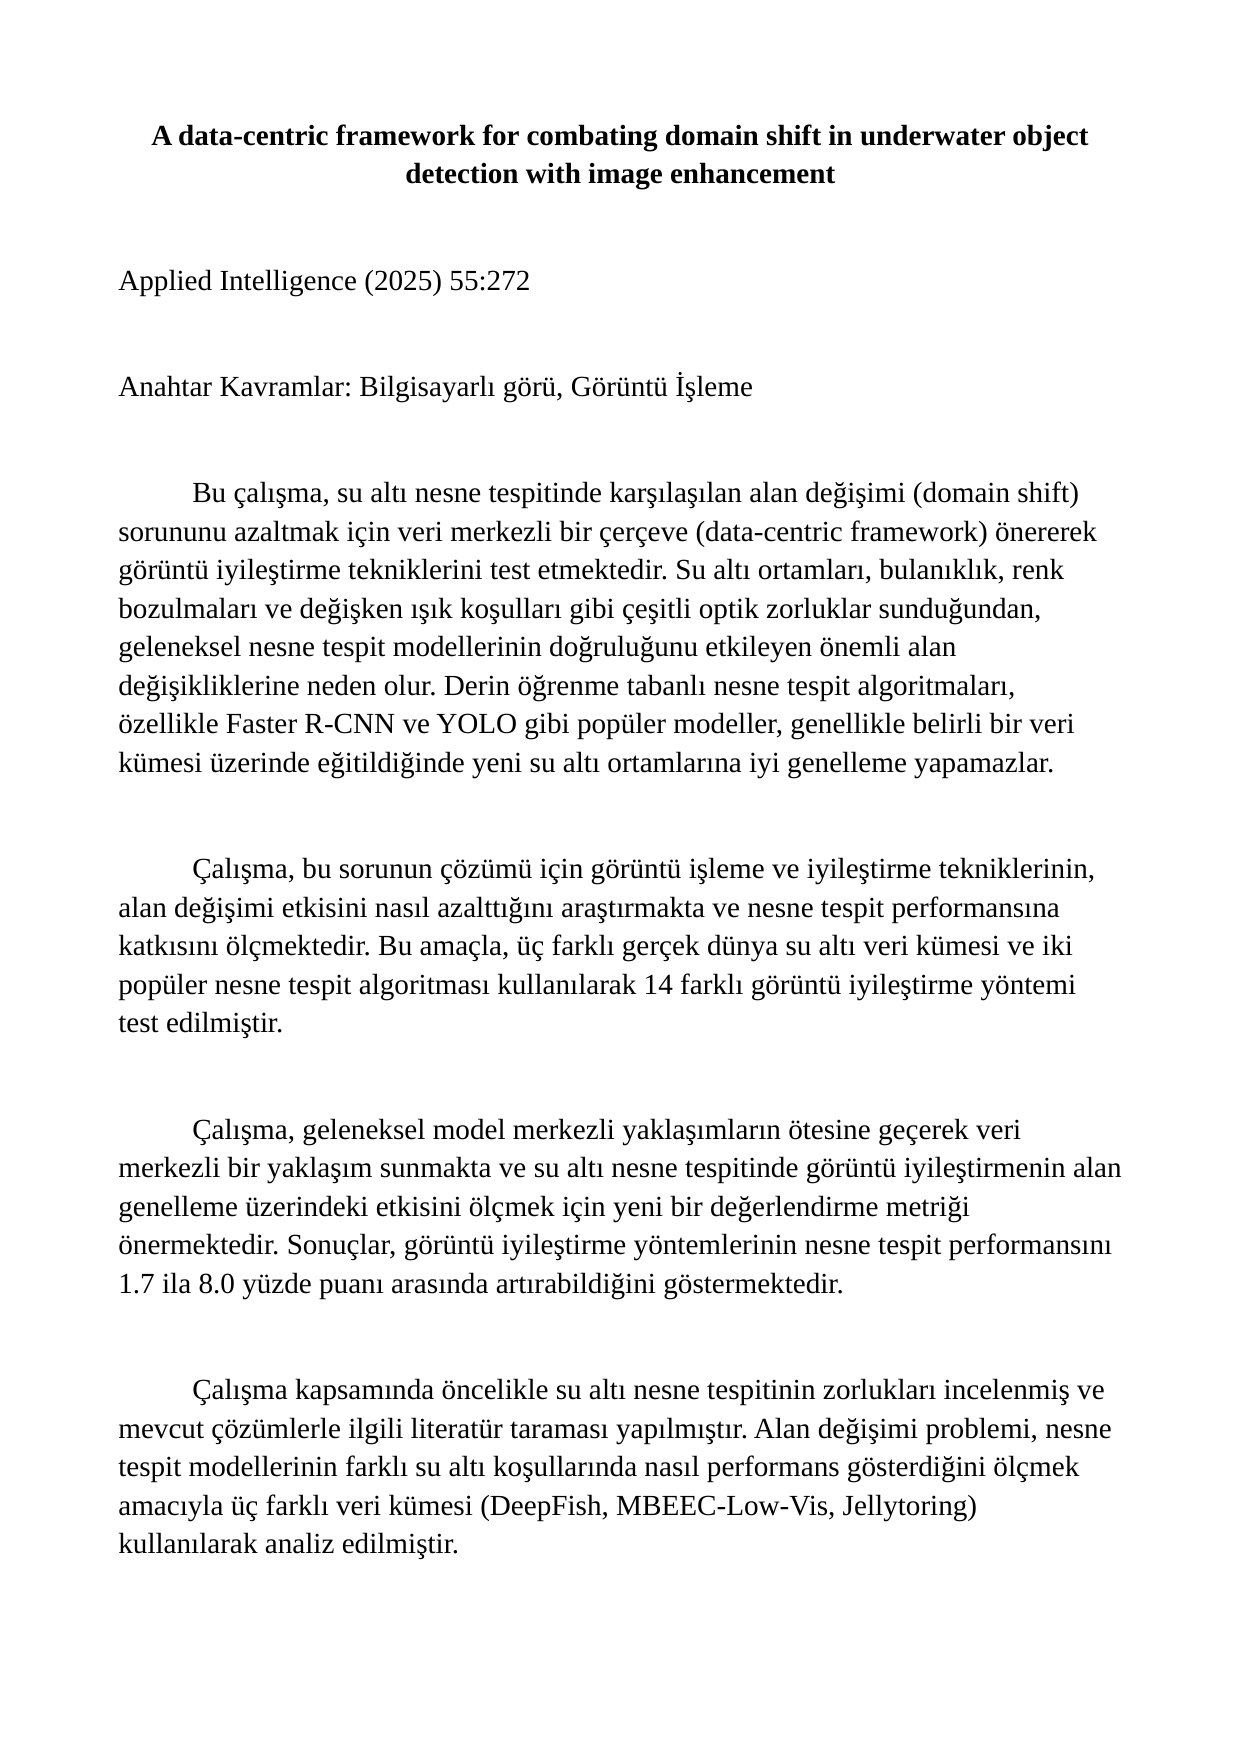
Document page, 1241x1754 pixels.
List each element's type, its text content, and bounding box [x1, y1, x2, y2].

text Anahtar Kavramlar: Bilgisayarlı görü, Görüntü İşleme [118, 369, 1122, 403]
text Çalışma, bu sorunun çözümü için görüntü işleme ve iyileştirme tekniklerinin, alan değişimi etkisini nasıl azalttığını araştırmakta ve nesne tespit performansına katkısını ölçmektedir. Bu amaçla, üç farklı gerçek dünya su altı veri kümesi ve iki popüler nesne tespit algoritması kullanılarak 14 farklı görüntü iyileştirme yöntemi test edilmiştir. [118, 851, 1122, 1039]
text Çalışma, geleneksel model merkezli yaklaşımların ötesine geçerek veri merkezli bir yaklaşım sunmakta ve su altı nesne tespitinde görüntü iyileştirmenin alan genelleme üzerindeki etkisini ölçmek için yeni bir değerlendirme metriği önermektedir. Sonuçlar, görüntü iyileştirme yöntemlerinin nesne tespit performansını 1.7 ila 8.0 yüzde puanı arasında artırabildiğini göstermektedir. [118, 1112, 1122, 1299]
text A data-centric framework for combating domain shift in underwater object detection with image enhancement [118, 118, 1122, 190]
text Bu çalışma, su altı nesne tespitinde karşılaşılan alan değişimi (domain shift) sorununu azaltmak için veri merkezli bir çerçeve (data-centric framework) önererek görüntü iyileştirme tekniklerini test etmektedir. Su altı ortamları, bulanıklık, renk bozulmaları ve değişken ışık koşulları gibi çeşitli optik zorluklar sunduğundan, geleneksel nesne tespit modellerinin doğruluğunu etkileyen önemli alan değişikliklerine neden olur. Derin öğrenme tabanlı nesne tespit algoritmaları, özellikle Faster R-CNN ve YOLO gibi popüler modeller, genellikle belirli bir veri kümesi üzerinde eğitildiğinde yeni su altı ortamlarına iyi genelleme yapamazlar. [118, 475, 1122, 779]
text Applied Intelligence (2025) 55:272 [118, 263, 1122, 296]
text Çalışma kapsamında öncelikle su altı nesne tespitinin zorlukları incelenmiş ve mevcut çözümlerle ilgili literatür taraması yapılmıştır. Alan değişimi problemi, nesne tespit modellerinin farklı su altı koşullarında nasıl performans gösterdiğini ölçmek amacıyla üç farklı veri kümesi (DeepFish, MBEEC-Low-Vis, Jellytoring) kullanılarak analiz edilmiştir. [118, 1372, 1122, 1560]
